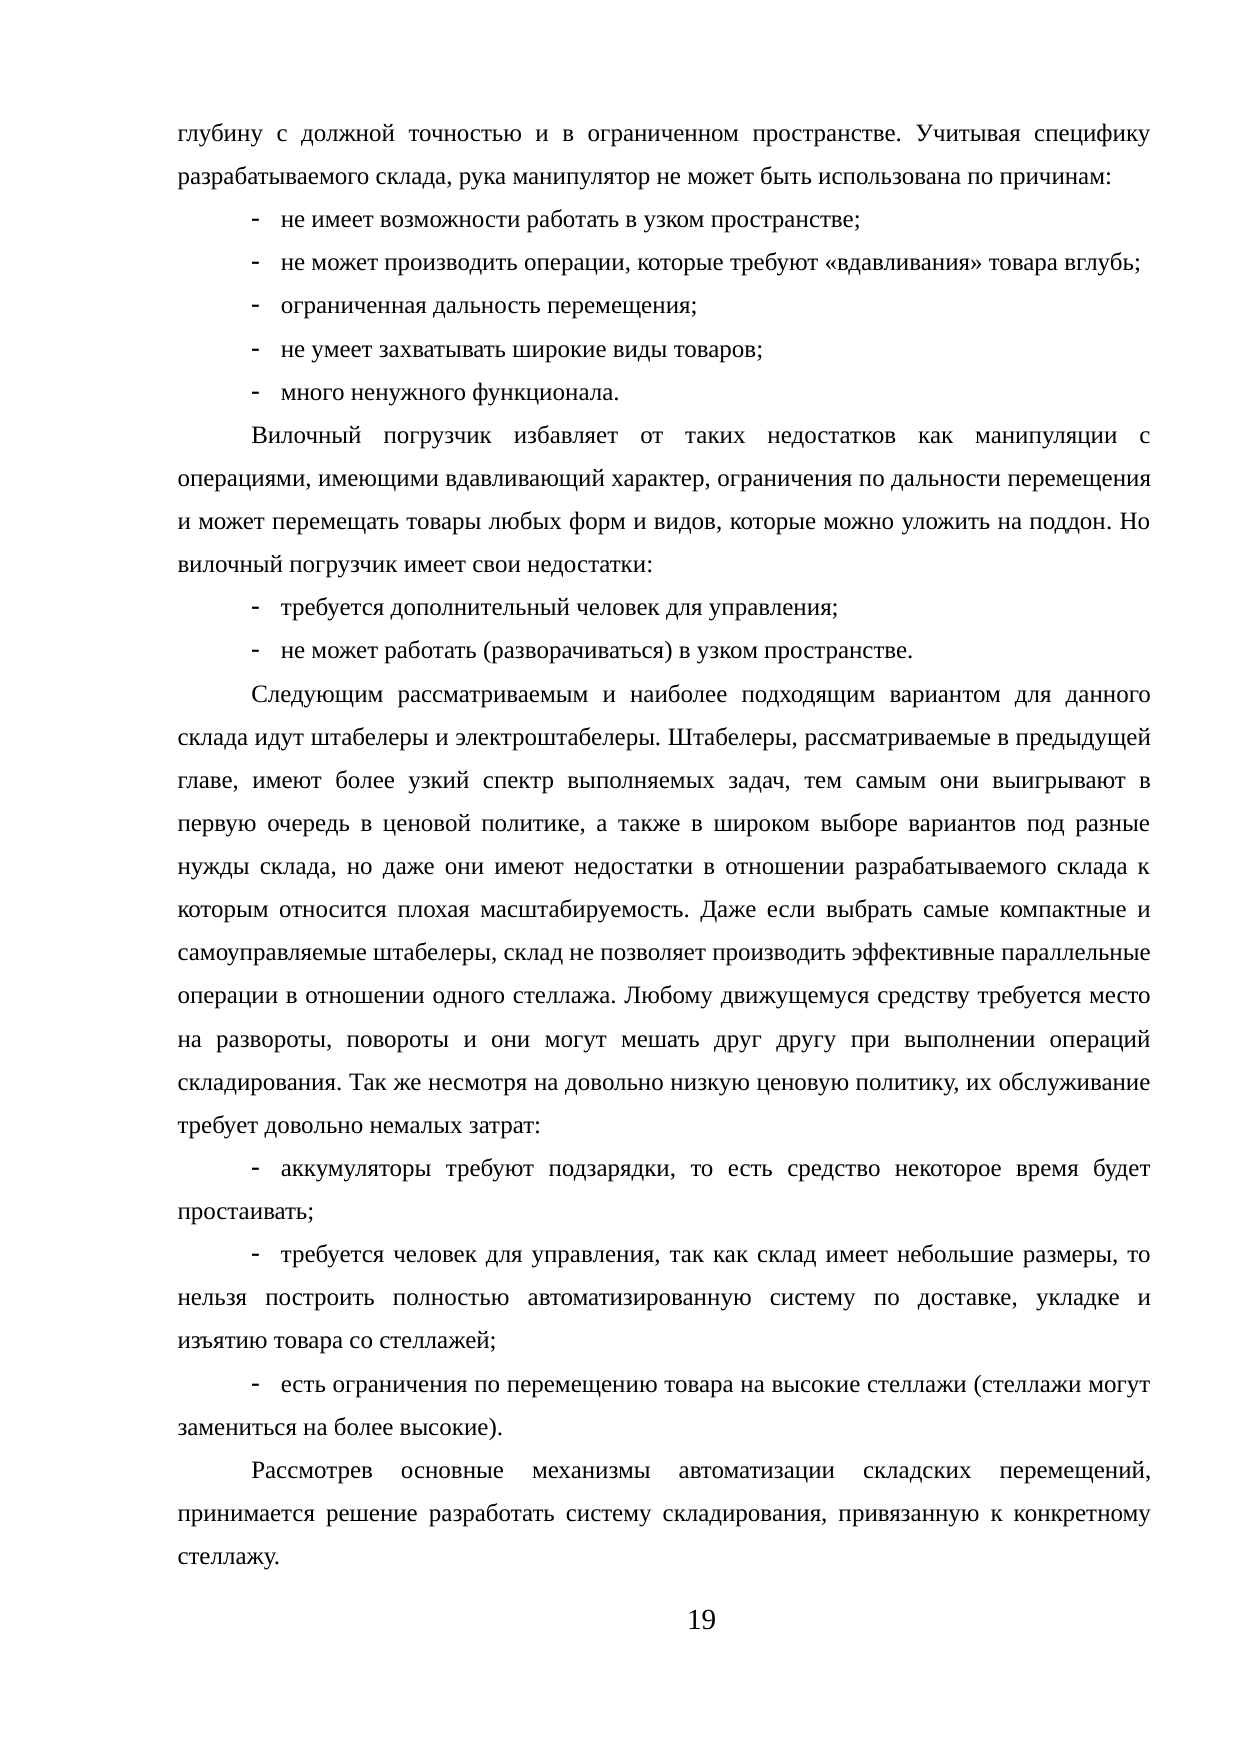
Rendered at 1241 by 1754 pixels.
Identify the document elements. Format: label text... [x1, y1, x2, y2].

list не может производить операции, которые требуют «вдавливания» товара вглубь; [251, 247, 1152, 276]
list требуется человек для управления, так как склад имеет небольшие размеры, то нельзя построить полностью автоматизированную систему по доставке, укладке и изъятию товара со стеллажей; [177, 1239, 1152, 1354]
list аккумуляторы требуют подзарядки, то есть средство некоторое время будет простаивать; [177, 1153, 1152, 1225]
text Вилочный погрузчик избавляет от таких недостатков как манипуляции с операциями, имеющими вдавливающий характер, ограничения по дальности перемещения и может перемещать товары любых форм и видов, которые можно уложить на поддон. Но вилочный погрузчик имеет свои недостатки: [177, 420, 1152, 578]
list есть ограничения по перемещению товара на высокие стеллажи (стеллажи могут замениться на более высокие). [177, 1369, 1152, 1441]
list требуется дополнительный человек для управления; [251, 592, 1152, 621]
list ограниченная дальность перемещения; [251, 291, 1152, 319]
text глубину с должной точностью и в ограниченном пространстве. Учитывая специфику разрабатываемого склада, рука манипулятор не может быть использована по причинам: [177, 118, 1152, 190]
list много ненужного функционала. [251, 377, 1152, 406]
text Рассмотрев основные механизмы автоматизации складских перемещений, принимается решение разработать систему складирования, привязанную к конкретному стеллажу. [177, 1455, 1152, 1570]
text Следующим рассматриваемым и наиболее подходящим вариантом для данного склада идут штабелеры и электроштабелеры. Штабелеры, рассматриваемые в предыдущей главе, имеют более узкий спектр выполняемых задач, тем самым они выигрывают в первую очередь в ценовой политике, а также в широком выборе вариантов под разные нужды склада, но даже они имеют недостатки в отношении разрабатываемого склада к которым относится плохая масштабируемость. Даже если выбрать самые компактные и самоуправляемые штабелеры, склад не позволяет производить эффективные параллельные операции в отношении одного стеллажа. Любому движущемуся средству требуется место на развороты, повороты и они могут мешать друг другу при выполнении операций складирования. Так же несмотря на довольно низкую ценовую политику, их обслуживание требует довольно немалых затрат: [177, 679, 1152, 1139]
list не умеет захватывать широкие виды товаров; [251, 334, 1152, 362]
list не имеет возможности работать в узком пространстве; [251, 204, 1152, 233]
list не может работать (разворачиваться) в узком пространстве. [251, 636, 1152, 664]
